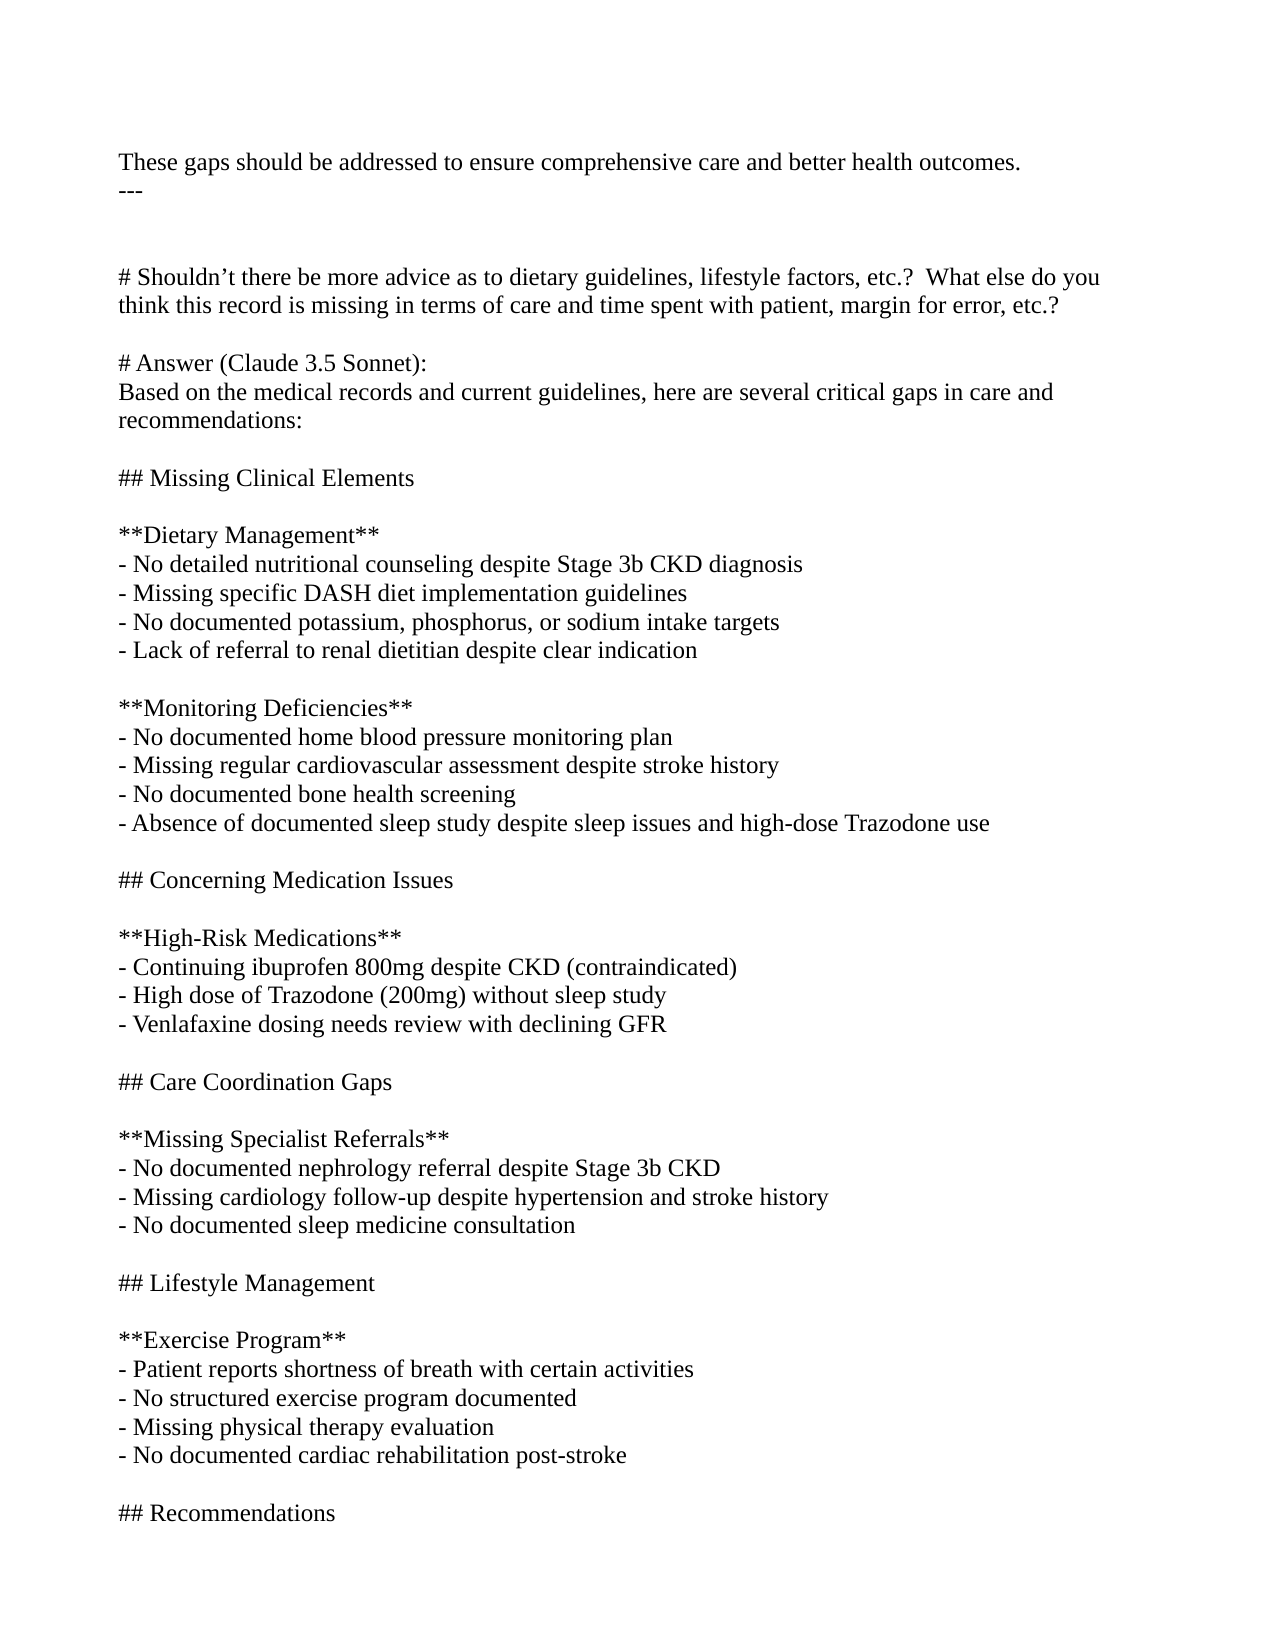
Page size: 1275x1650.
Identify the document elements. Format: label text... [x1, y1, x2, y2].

text - No documented bone health screening [118, 779, 1157, 808]
text - No structured exercise program documented [118, 1383, 1157, 1412]
text - Lack of referral to renal dietitian despite clear indication [118, 636, 1157, 664]
text - Venlafaxine dosing needs review with declining GFR [118, 1009, 1157, 1038]
text - No documented potassium, phosphorus, or sodium intake targets [118, 607, 1157, 636]
text - No documented sleep medicine consultation [118, 1211, 1157, 1239]
text - Missing regular cardiovascular assessment despite stroke history [118, 751, 1157, 779]
text - No documented home blood pressure monitoring plan [118, 722, 1157, 751]
text **Exercise Program** [118, 1326, 1157, 1354]
text **Missing Specialist Referrals** [118, 1124, 1157, 1153]
text Based on the medical records and current guidelines, here are several critical gaps in care and recommendations: [118, 377, 1157, 434]
text - No documented nephrology referral despite Stage 3b CKD [118, 1153, 1157, 1182]
text ## Missing Clinical Elements [118, 463, 1157, 492]
text # Shouldn’t there be more advice as to dietary guidelines, lifestyle factors, etc.? What else do you think this record is missing in terms of care and time spent with patient, margin for error, etc.? [118, 262, 1157, 319]
text # Answer (Claude 3.5 Sonnet): [118, 348, 1157, 377]
text ## Recommendations [118, 1498, 1157, 1527]
text - Missing specific DASH diet implementation guidelines [118, 578, 1157, 607]
text ## Care Coordination Gaps [118, 1067, 1157, 1096]
text - Missing physical therapy evaluation [118, 1412, 1157, 1441]
text - No documented cardiac rehabilitation post-stroke [118, 1441, 1157, 1469]
text - High dose of Trazodone (200mg) without sleep study [118, 981, 1157, 1009]
text - Continuing ibuprofen 800mg despite CKD (contraindicated) [118, 952, 1157, 981]
text **Dietary Management** [118, 521, 1157, 549]
text - Missing cardiology follow-up despite hypertension and stroke history [118, 1182, 1157, 1211]
text **High-Risk Medications** [118, 923, 1157, 952]
text These gaps should be addressed to ensure comprehensive care and better health outcomes. [118, 147, 1157, 176]
text - No detailed nutritional counseling despite Stage 3b CKD diagnosis [118, 549, 1157, 578]
text **Monitoring Deficiencies** [118, 693, 1157, 722]
text - Patient reports shortness of breath with certain activities [118, 1354, 1157, 1383]
text - Absence of documented sleep study despite sleep issues and high-dose Trazodone use [118, 808, 1157, 837]
text --- [118, 176, 1157, 204]
text ## Concerning Medication Issues [118, 866, 1157, 894]
text ## Lifestyle Management [118, 1268, 1157, 1297]
